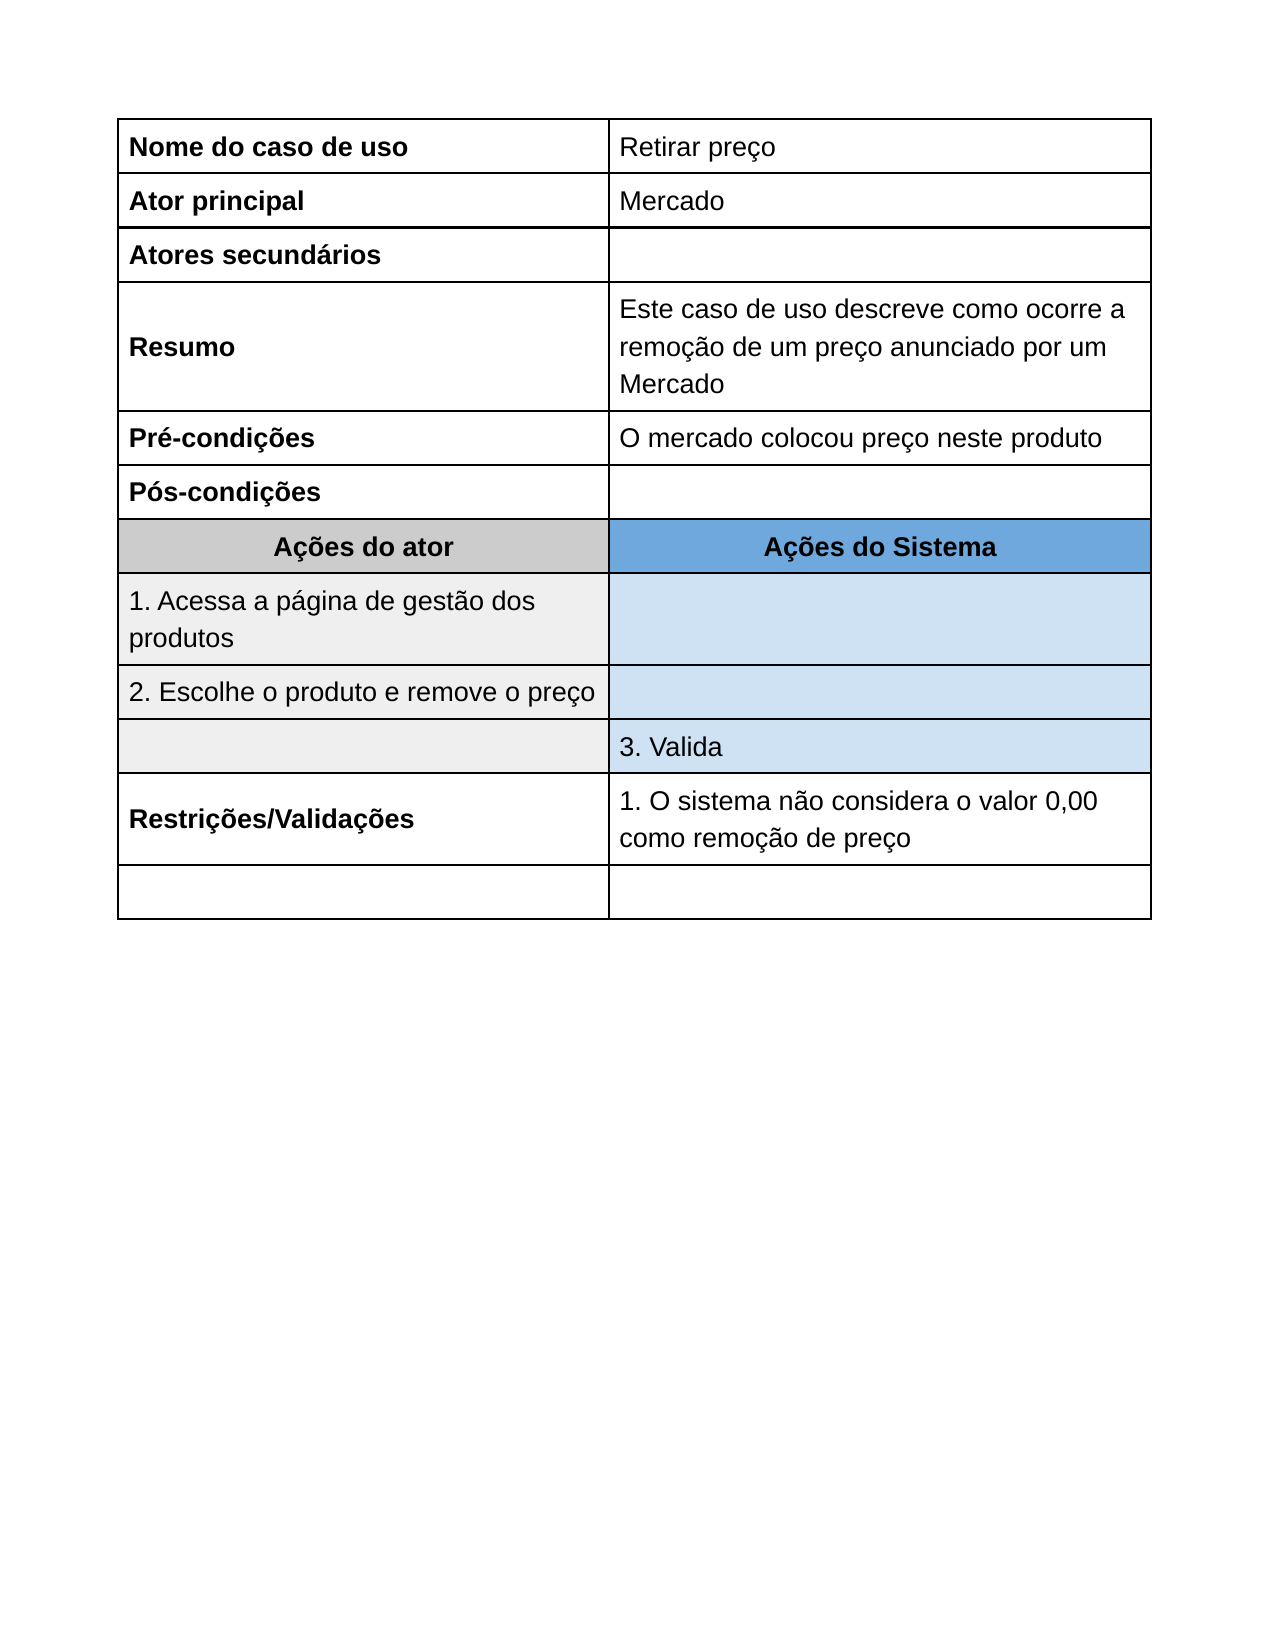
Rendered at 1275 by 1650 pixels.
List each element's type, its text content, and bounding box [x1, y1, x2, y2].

table_cell Mercado [610, 174, 1150, 226]
table_cell [119, 720, 608, 772]
table_cell [610, 866, 1150, 918]
table_cell 2. Escolhe o produto e remove o preço [119, 666, 608, 718]
table_header Nome do caso de uso [119, 120, 608, 172]
table_cell 3. Valida [610, 720, 1150, 772]
table_cell Restrições/Validações [119, 774, 608, 864]
table_cell 1. Acessa a página de gestão dos produtos [119, 574, 608, 664]
table_cell Este caso de uso descreve como ocorre a remoção de um preço anunciado por um Mercado [610, 283, 1150, 410]
table_cell Resumo [119, 283, 608, 410]
table_cell Pós-condições [119, 466, 608, 518]
table_cell [610, 574, 1150, 664]
table_cell [119, 866, 608, 918]
table_cell Ator principal [119, 174, 608, 226]
table_cell Atores secundários [119, 229, 608, 281]
table_cell Ações do ator [119, 520, 608, 572]
table_header Retirar preço [610, 120, 1150, 172]
table_cell 1. O sistema não considera o valor 0,00 como remoção de preço [610, 774, 1150, 864]
table_cell [610, 466, 1150, 518]
table_cell O mercado colocou preço neste produto [610, 412, 1150, 464]
table_cell [610, 666, 1150, 718]
table_cell Pré-condições [119, 412, 608, 464]
table_cell [610, 229, 1150, 281]
table_cell Ações do Sistema [610, 520, 1150, 572]
